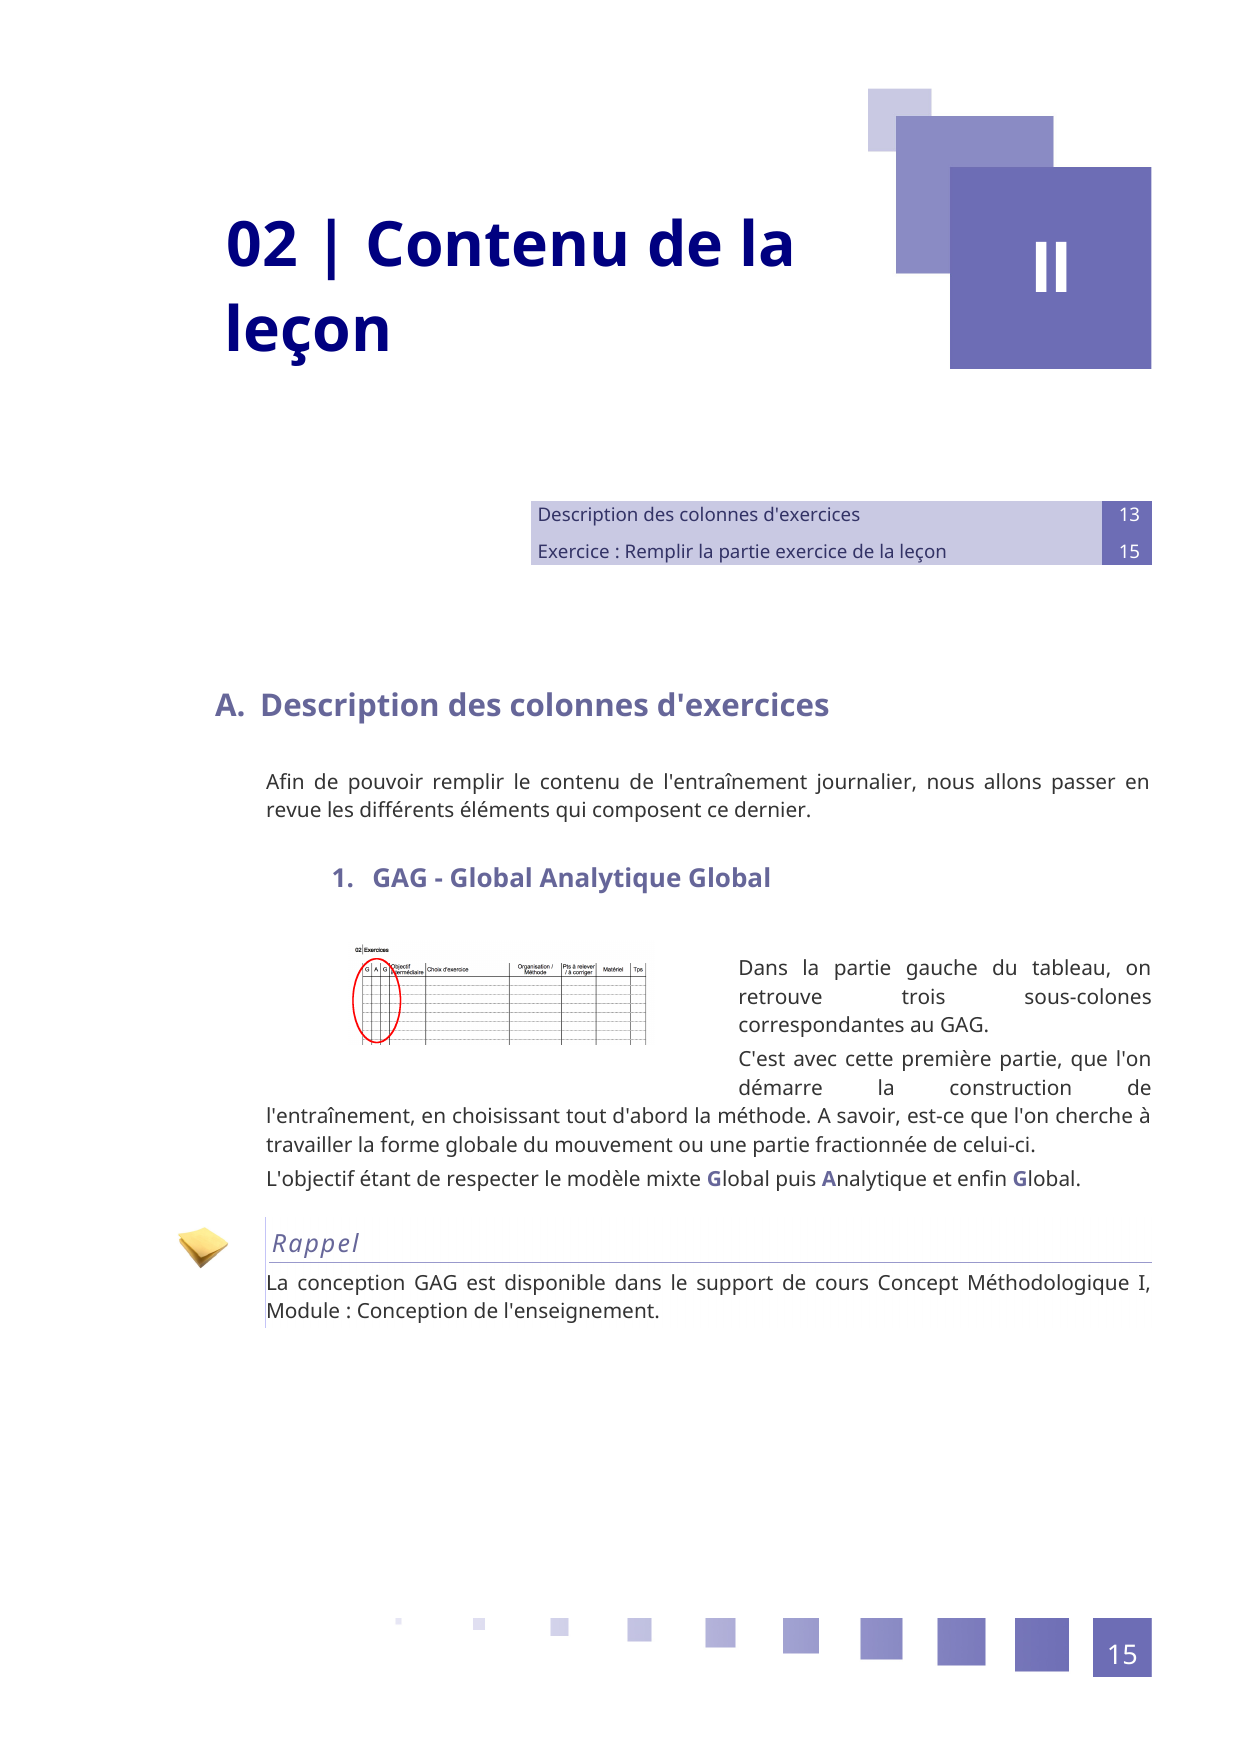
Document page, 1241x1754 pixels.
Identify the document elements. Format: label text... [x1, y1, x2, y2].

text La conception GAG est disponible dans le support de cours Concept Méthodologique I, Module : Conception de l'enseignement. [266, 1268, 1152, 1325]
picture [351, 1618, 1152, 1678]
picture [351, 88, 1152, 683]
text Afin de pouvoir remplir le contenu de l'entraînement journalier, nous allons passer en revue les différents éléments qui composent ce dernier. [266, 767, 1152, 824]
title Description des colonnes d'exercices [207, 683, 1152, 726]
picture [351, 824, 1152, 859]
picture [351, 726, 1152, 767]
picture [177, 1217, 1152, 1328]
title Rappel [269, 1222, 1152, 1262]
text II [951, 227, 1152, 308]
title GAG - Global Analytique Global [325, 859, 1152, 895]
picture [348, 940, 656, 1045]
title Exercice : Remplir la partie exercice de la leçon 15 [537, 539, 1140, 564]
title Description des colonnes d'exercices 13 [537, 501, 1140, 527]
title II - 02 | Contenu de la leçon [224, 199, 868, 369]
table_header Dans la partie gauche du tableau, on retrouve trois sous-colones correspondantes au GAG. C'est avec cette première partie, que l'on démarre la construction de l'entraînement, en choisissant tout d'abord la méthode. A savoir, est-ce que l'on cherche à travailler la forme globale du mouvement ou une partie fractionnée de celui-ci. L'objectif étant de respecter le modèle mixte Global puis Analytique et enfin Global. [266, 941, 1152, 1193]
